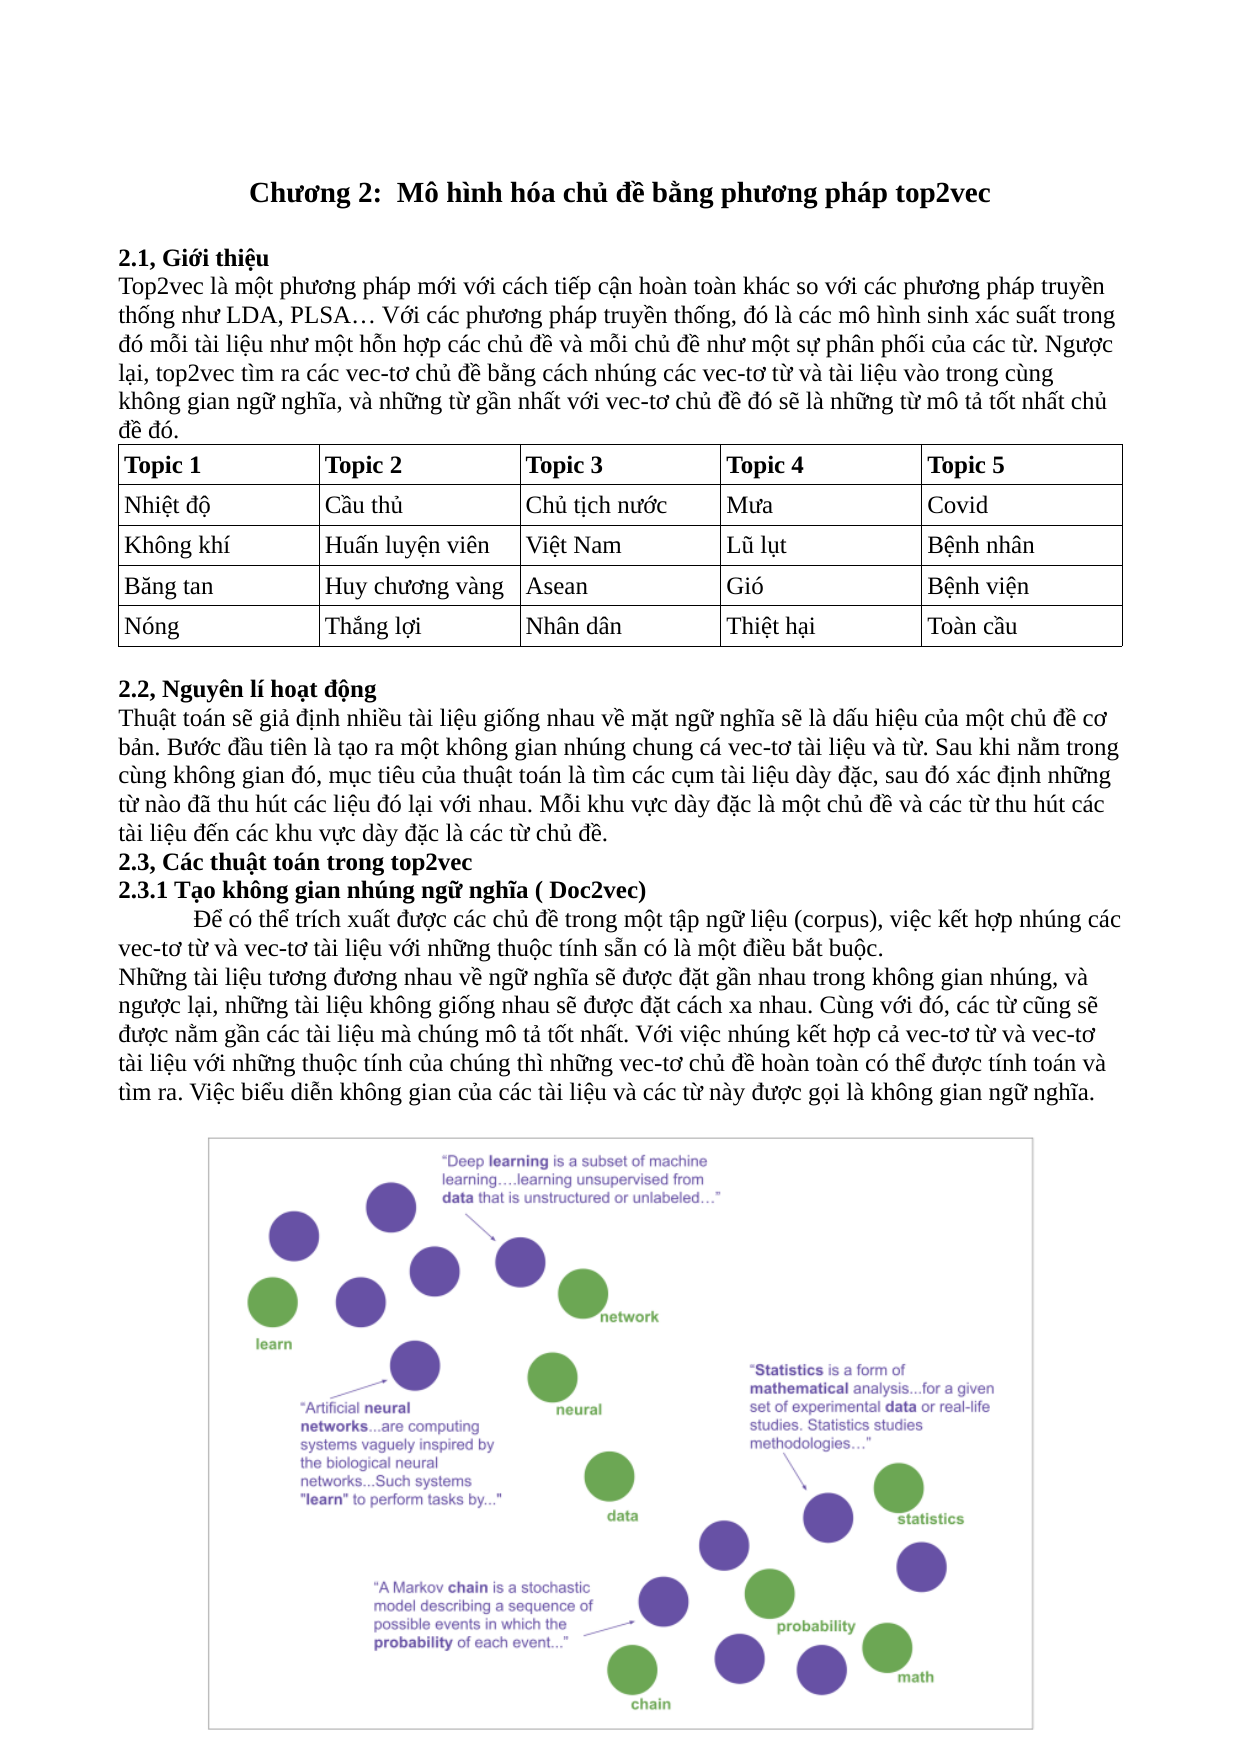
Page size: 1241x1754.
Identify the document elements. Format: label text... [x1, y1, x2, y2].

table_cell Mưa [721, 485, 921, 524]
table_cell Covid [922, 485, 1122, 524]
table_header Topic 3 [521, 445, 720, 484]
text 2.1, Giới thiệu [118, 243, 1122, 271]
text Thuật toán sẽ giả định nhiều tài liệu giống nhau về mặt ngữ nghĩa sẽ là dấu hiệu của một chủ đề cơ bản. Bước đầu tiên là tạo ra một không gian nhúng chung cá vec-tơ tài liệu và từ. Sau khi nằm trong cùng không gian đó, mục tiêu của thuật toán là tìm các cụm tài liệu dày đặc, sau đó xác định những từ nào đã thu hút các liệu đó lại với nhau. Mỗi khu vực dày đặc là một chủ đề và các từ thu hút các tài liệu đến các khu vực dày đặc là các từ chủ đề. [118, 703, 1122, 847]
table_cell Không khí [119, 526, 319, 565]
table_header Topic 5 [922, 445, 1122, 484]
table_cell Bệnh nhân [922, 526, 1122, 565]
table_cell Thiệt hại [721, 606, 921, 646]
table_cell Bệnh viện [922, 566, 1122, 605]
text Những tài liệu tương đương nhau về ngữ nghĩa sẽ được đặt gần nhau trong không gian nhúng, và ngược lại, những tài liệu không giống nhau sẽ được đặt cách xa nhau. Cùng với đó, các từ cũng sẽ được nằm gần các tài liệu mà chúng mô tả tốt nhất. Với việc nhúng kết hợp cả vec-tơ từ và vec-tơ tài liệu với những thuộc tính của chúng thì những vec-tơ chủ đề hoàn toàn có thể được tính toán và tìm ra. Việc biểu diễn không gian của các tài liệu và các từ này được gọi là không gian ngữ nghĩa. [118, 962, 1122, 1106]
text 2.2, Nguyên lí hoạt động [118, 674, 1122, 703]
table_cell Cầu thủ [320, 485, 520, 524]
table_cell Chủ tịch nước [521, 485, 720, 524]
picture [202, 1134, 1038, 1736]
table_cell Nhân dân [521, 606, 720, 646]
table_cell Huy chương vàng [320, 566, 520, 605]
table_cell Nhiệt độ [119, 485, 319, 524]
text Để có thể trích xuất được các chủ đề trong một tập ngữ liệu (corpus), việc kết hợp nhúng các vec-tơ từ và vec-tơ tài liệu với những thuộc tính sẵn có là một điều bắt buộc. [118, 904, 1122, 962]
table_cell Gió [721, 566, 921, 605]
table_cell Việt Nam [521, 526, 720, 565]
table_cell Nóng [119, 606, 319, 646]
table_cell Asean [521, 566, 720, 605]
table_header Topic 2 [320, 445, 520, 484]
text Chương 2: Mô hình hóa chủ đề bằng phương pháp top2vec [118, 176, 1122, 209]
table_cell Lũ lụt [721, 526, 921, 565]
text 2.3.1 Tạo không gian nhúng ngữ nghĩa ( Doc2vec) [118, 876, 1122, 904]
text 2.3, Các thuật toán trong top2vec [118, 847, 1122, 876]
table_cell Băng tan [119, 566, 319, 605]
table_header Topic 1 [119, 445, 319, 484]
table_header Topic 4 [721, 445, 921, 484]
text Top2vec là một phương pháp mới với cách tiếp cận hoàn toàn khác so với các phương pháp truyền thống như LDA, PLSA… Với các phương pháp truyền thống, đó là các mô hình sinh xác suất trong đó mỗi tài liệu như một hỗn hợp các chủ đề và mỗi chủ đề như một sự phân phối của các từ. Ngược lại, top2vec tìm ra các vec-tơ chủ đề bằng cách nhúng các vec-tơ từ và tài liệu vào trong cùng không gian ngữ nghĩa, và những từ gần nhất với vec-tơ chủ đề đó sẽ là những từ mô tả tốt nhất chủ đề đó. [118, 271, 1122, 444]
table_cell Toàn cầu [922, 606, 1122, 646]
table_cell Huấn luyện viên [320, 526, 520, 565]
table_cell Thắng lợi [320, 606, 520, 646]
